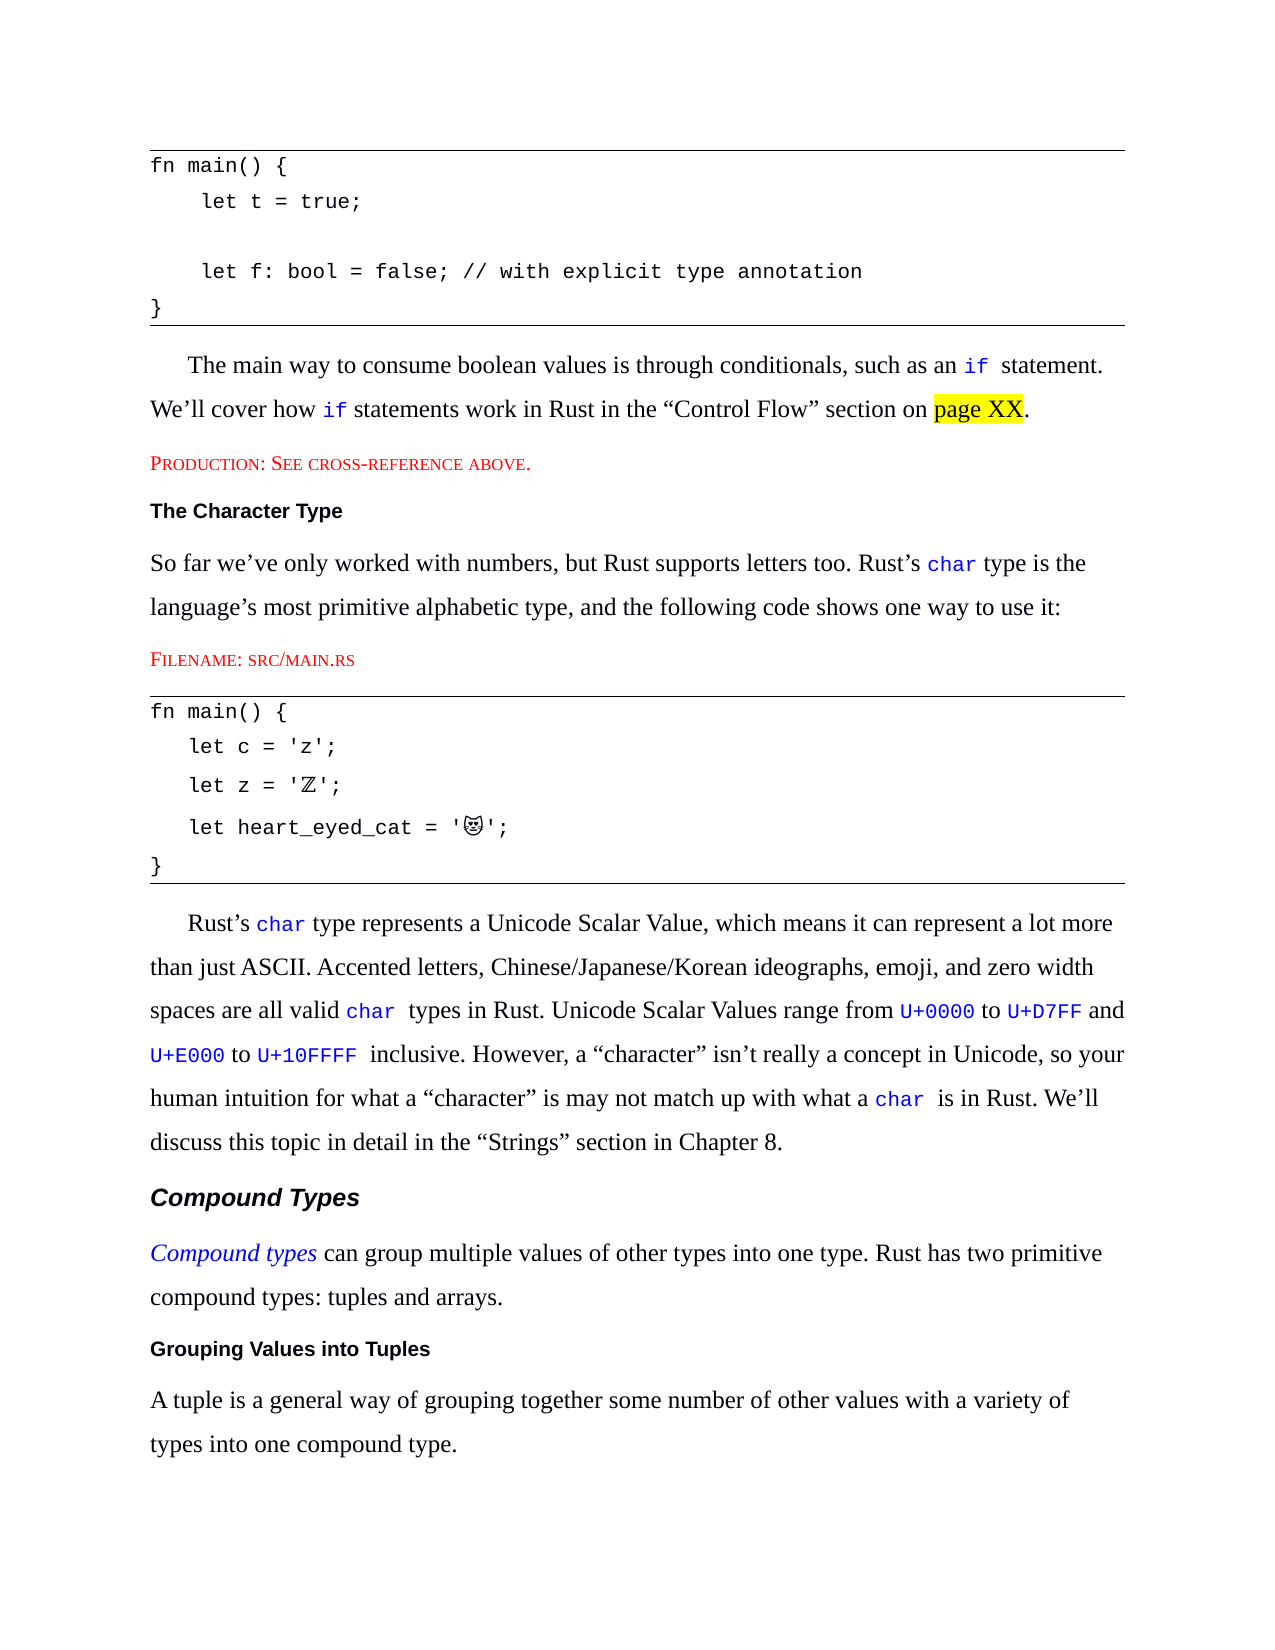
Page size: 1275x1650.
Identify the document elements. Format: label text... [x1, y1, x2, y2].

text let f: bool = false; // with explicit type annotation [150, 261, 1125, 285]
text let heart_eyed_cat = '😻'; [150, 812, 1125, 841]
text } [150, 855, 1125, 883]
text Production: See cross-reference above. [150, 451, 1125, 475]
text fn main() { [150, 697, 1125, 725]
text Grouping Values into Tuples [150, 1337, 1125, 1361]
text let z = 'ℤ'; [150, 772, 1125, 799]
text So far we’ve only worked with numbers, but Rust supports letters too. Rust’s char type is the language’s most primitive alphabetic type, and the following code shows one way to use it: [150, 548, 1125, 621]
text Rust’s char type represents a Unicode Scalar Value, which means it can represent a lot more than just ASCII. Accented letters, Chinese/Japanese/Korean ideographs, emoji, and zero width spaces are all valid char types in Rust. Unicode Scalar Values range from U+0000 to U+D7FF and U+E000 to U+10FFFF inclusive. However, a “character” isn’t really a concept in Unicode, so your human intuition for what a “character” is may not match up with what a char is in Rust. We’ll discuss this topic in detail in the “Strings” section in Chapter 8. [150, 908, 1125, 1156]
text Filename: src/main.rs [150, 647, 1125, 671]
text Compound types can group multiple values of other types into one type. Rust has two primitive compound types: tuples and arrays. [150, 1238, 1125, 1310]
text let c = 'z'; [150, 737, 1125, 760]
text fn main() { [150, 151, 1125, 179]
text A tuple is a general way of grouping together some number of other values with a variety of types into one compound type. [150, 1386, 1125, 1457]
text The main way to consume boolean values is through conditionals, such as an if statement. We’ll cover how if statements work in Rust in the “Control Flow” section on page XX. [150, 350, 1125, 423]
text let t = true; [150, 191, 1125, 214]
text } [150, 297, 1125, 325]
text The Character Type [150, 499, 1125, 523]
text Compound Types [150, 1183, 1125, 1212]
